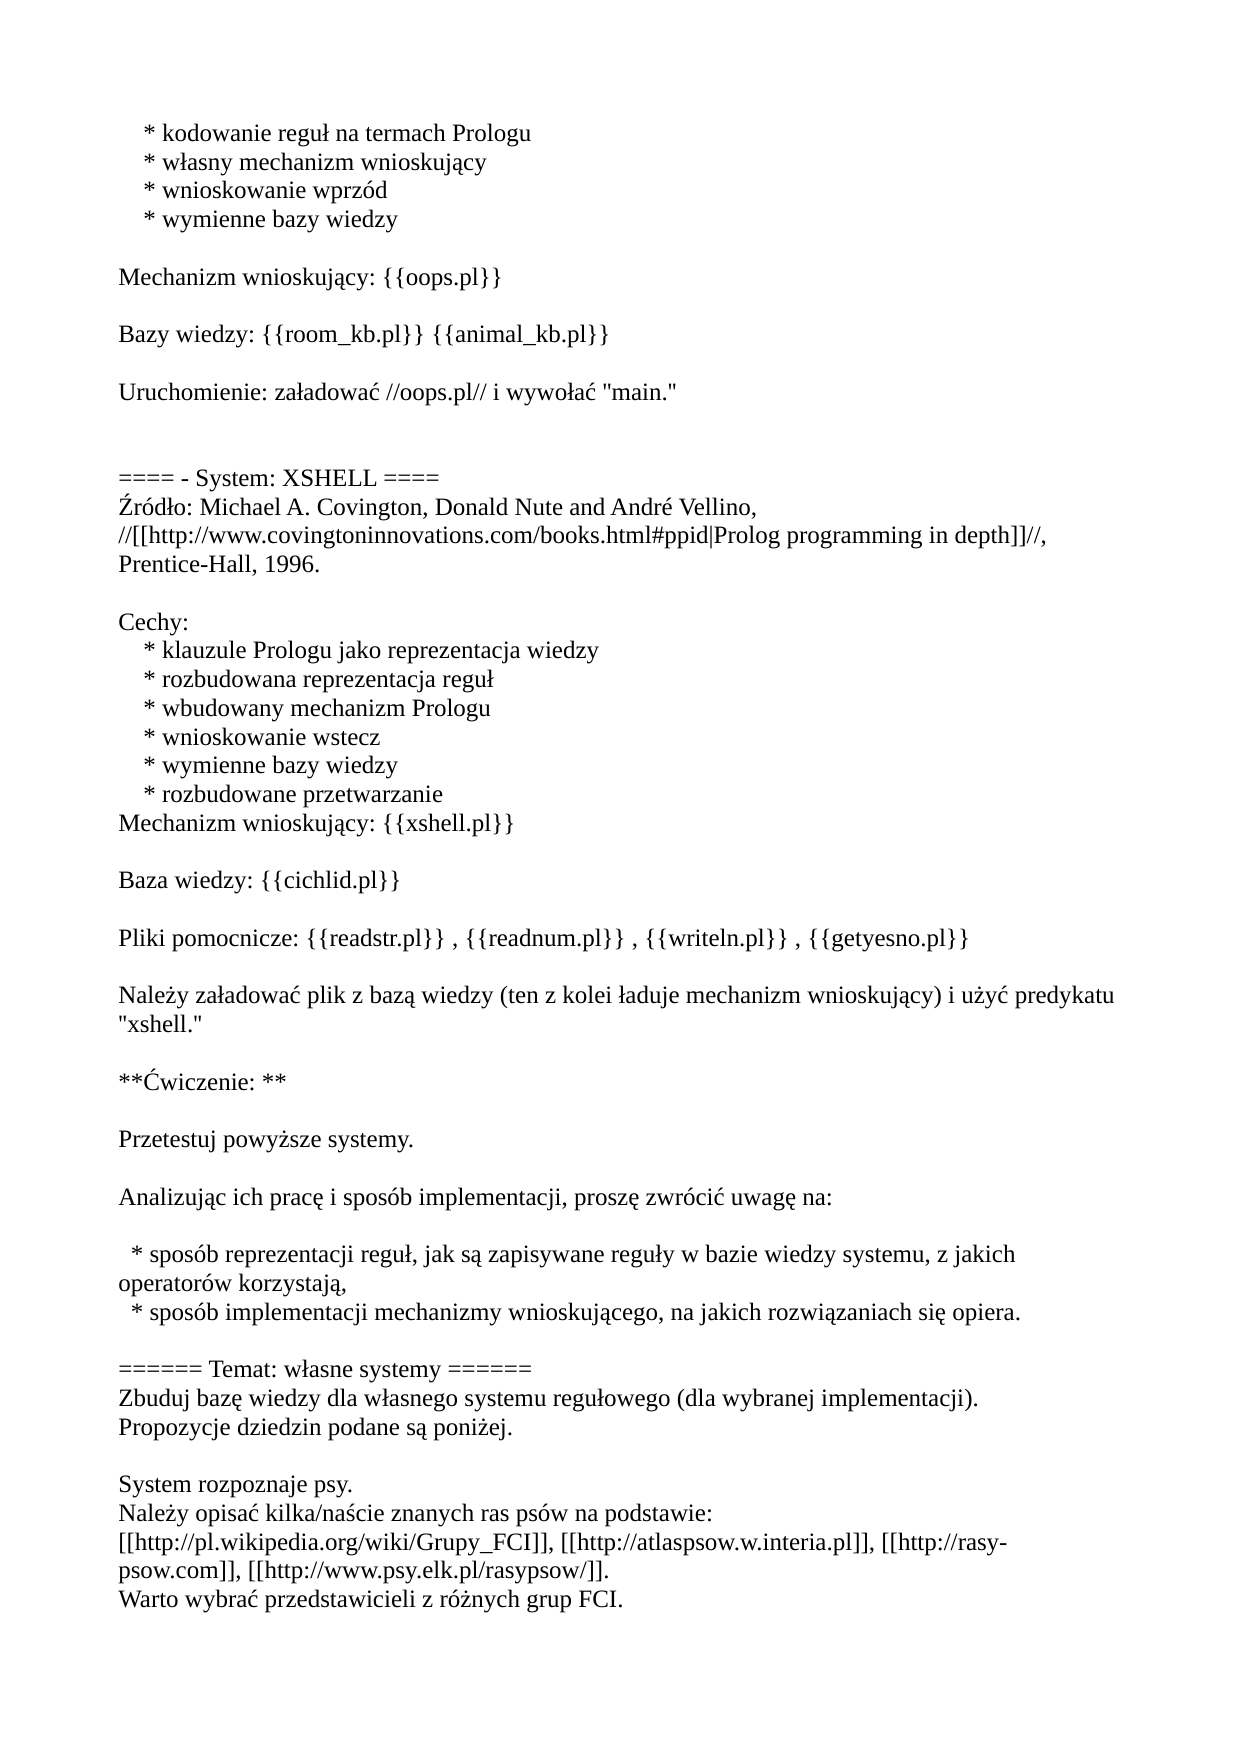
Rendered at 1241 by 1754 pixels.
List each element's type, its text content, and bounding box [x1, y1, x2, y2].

text Pliki pomocnicze: {{readstr.pl}} , {{readnum.pl}} , {{writeln.pl}} , {{getyesno.pl}} [118, 923, 1122, 952]
text Zbuduj bazę wiedzy dla własnego systemu regułowego (dla wybranej implementacji). [118, 1383, 1122, 1412]
text Należy załadować plik z bazą wiedzy (ten z kolei ładuje mechanizm wnioskujący) i użyć predykatu ''xshell.'' [118, 981, 1122, 1038]
text * klauzule Prologu jako reprezentacja wiedzy [118, 636, 1122, 664]
text **Ćwiczenie: ** [118, 1067, 1122, 1096]
text Cechy: [118, 607, 1122, 636]
text * rozbudowana reprezentacja reguł [118, 664, 1122, 693]
text * wymienne bazy wiedzy [118, 204, 1122, 233]
text Należy opisać kilka/naście znanych ras psów na podstawie: [[http://pl.wikipedia.org/wiki/Grupy_FCI]], [[http://atlaspsow.w.interia.pl]], [[http://rasy-psow.com]], [[http://www.psy.elk.pl/rasypsow/]]. [118, 1498, 1122, 1584]
text Propozycje dziedzin podane są poniżej. [118, 1412, 1122, 1441]
text Analizując ich pracę i sposób implementacji, proszę zwrócić uwagę na: [118, 1182, 1122, 1211]
text Baza wiedzy: {{cichlid.pl}} [118, 866, 1122, 894]
text Uruchomienie: załadować //oops.pl// i wywołać ''main.'' [118, 377, 1122, 406]
text * kodowanie reguł na termach Prologu [118, 118, 1122, 147]
text Bazy wiedzy: {{room_kb.pl}} {{animal_kb.pl}} [118, 319, 1122, 348]
text System rozpoznaje psy. [118, 1469, 1122, 1498]
text Warto wybrać przedstawicieli z różnych grup FCI. [118, 1584, 1122, 1613]
text * wymienne bazy wiedzy [118, 751, 1122, 779]
text * wbudowany mechanizm Prologu [118, 693, 1122, 722]
text * rozbudowane przetwarzanie [118, 779, 1122, 808]
text * własny mechanizm wnioskujący [118, 147, 1122, 176]
text * sposób implementacji mechanizmy wnioskującego, na jakich rozwiązaniach się opiera. [118, 1297, 1122, 1326]
text Mechanizm wnioskujący: {{oops.pl}} [118, 262, 1122, 291]
text * sposób reprezentacji reguł, jak są zapisywane reguły w bazie wiedzy systemu, z jakich operatorów korzystają, [118, 1239, 1122, 1297]
text ==== - System: XSHELL ==== [118, 463, 1122, 492]
text * wnioskowanie wstecz [118, 722, 1122, 751]
text Źródło: Michael A. Covington, Donald Nute and André Vellino, //[[http://www.covingtoninnovations.com/books.html#ppid|Prolog programming in depth]]//, Prentice-Hall, 1996. [118, 492, 1122, 578]
text * wnioskowanie wprzód [118, 176, 1122, 204]
text Mechanizm wnioskujący: {{xshell.pl}} [118, 808, 1122, 837]
text Przetestuj powyższe systemy. [118, 1124, 1122, 1153]
text ====== Temat: własne systemy ====== [118, 1354, 1122, 1383]
